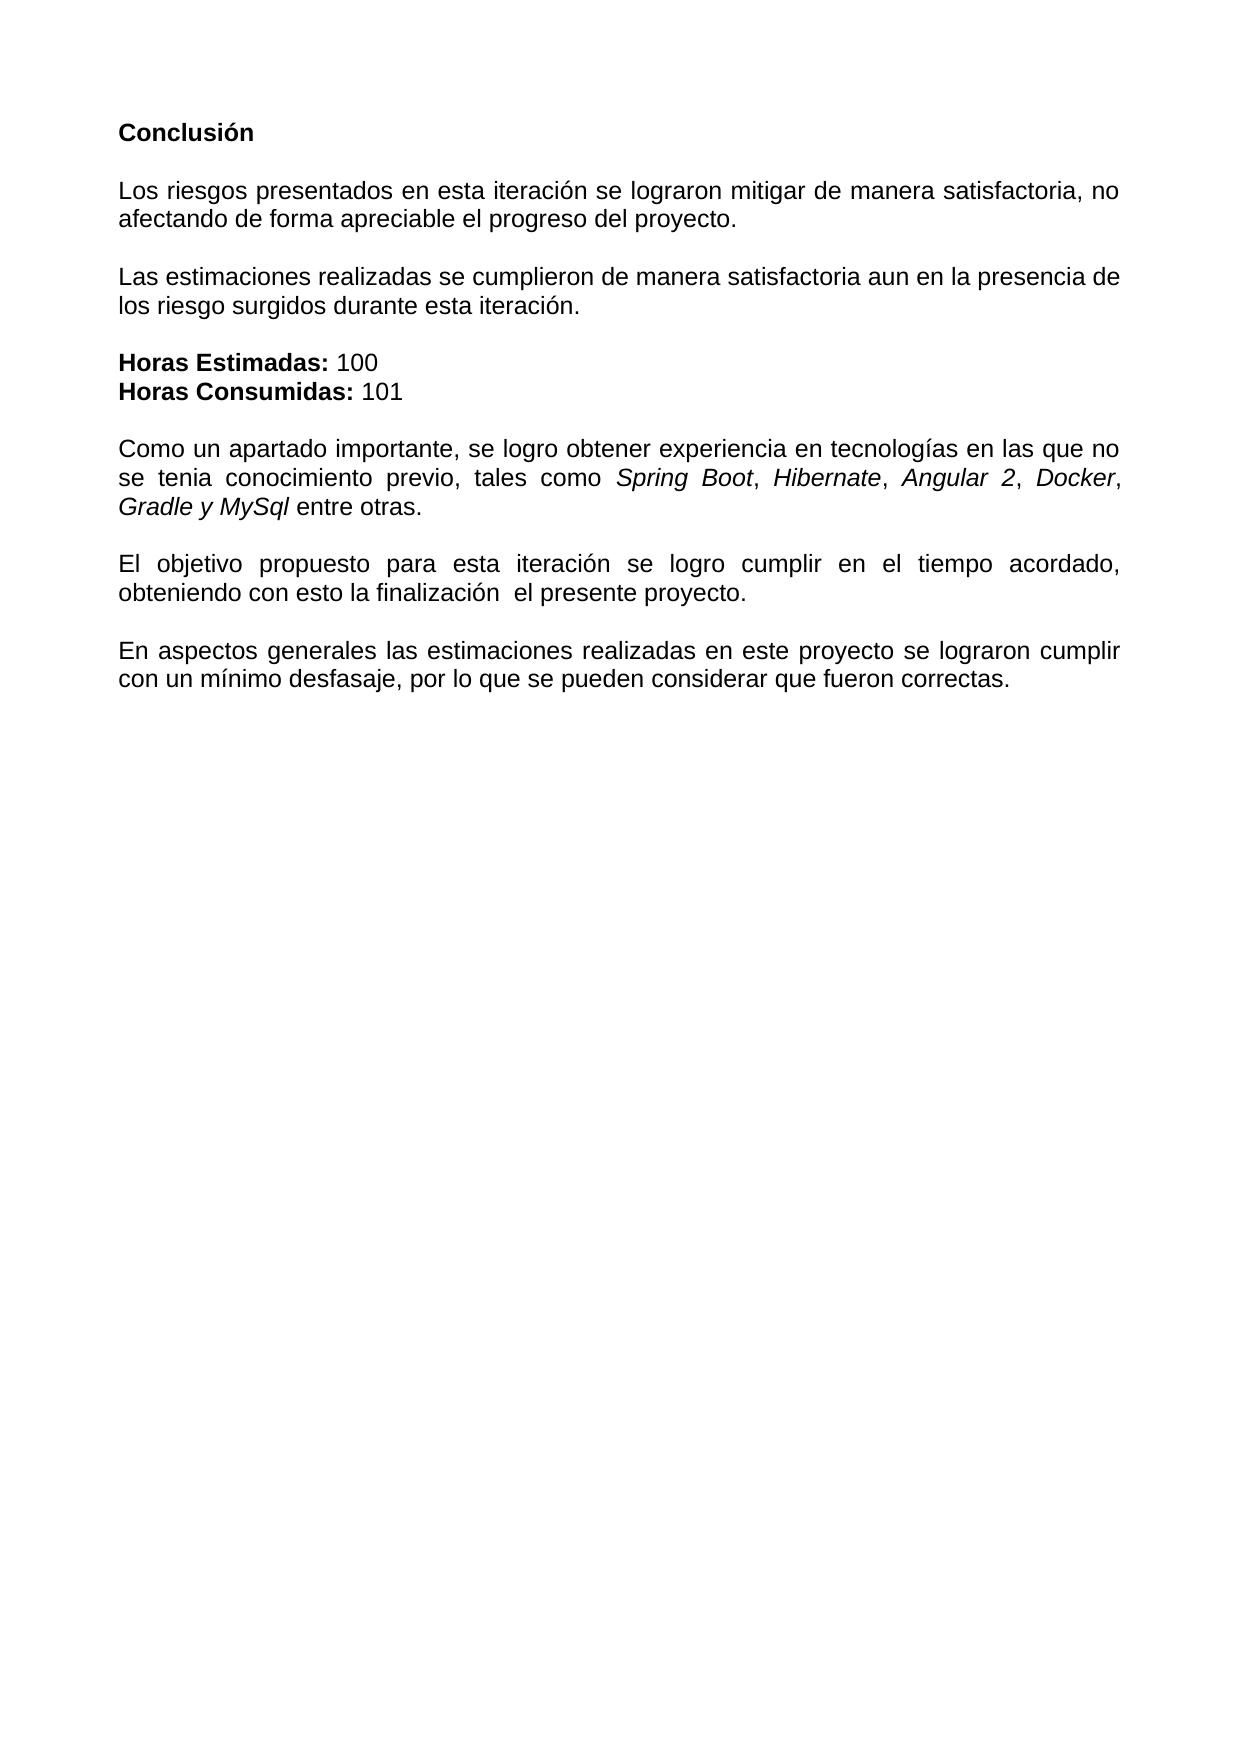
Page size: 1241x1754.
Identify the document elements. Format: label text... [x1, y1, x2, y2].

text Conclusión [118, 118, 1122, 147]
text Las estimaciones realizadas se cumplieron de manera satisfactoria aun en la presencia de los riesgo surgidos durante esta iteración. [118, 262, 1122, 319]
text Como un apartado importante, se logro obtener experiencia en tecnologías en las que no se tenia conocimiento previo, tales como Spring Boot, Hibernate, Angular 2, Docker, Gradle y MySql entre otras. [118, 434, 1122, 521]
text Horas Estimadas: 100 [118, 348, 1122, 377]
text Horas Consumidas: 101 [118, 377, 1122, 406]
text En aspectos generales las estimaciones realizadas en este proyecto se lograron cumplir con un mínimo desfasaje, por lo que se pueden considerar que fueron correctas. [118, 636, 1122, 693]
text Los riesgos presentados en esta iteración se lograron mitigar de manera satisfactoria, no afectando de forma apreciable el progreso del proyecto. [118, 176, 1122, 233]
text El objetivo propuesto para esta iteración se logro cumplir en el tiempo acordado, obteniendo con esto la finalización el presente proyecto. [118, 549, 1122, 607]
